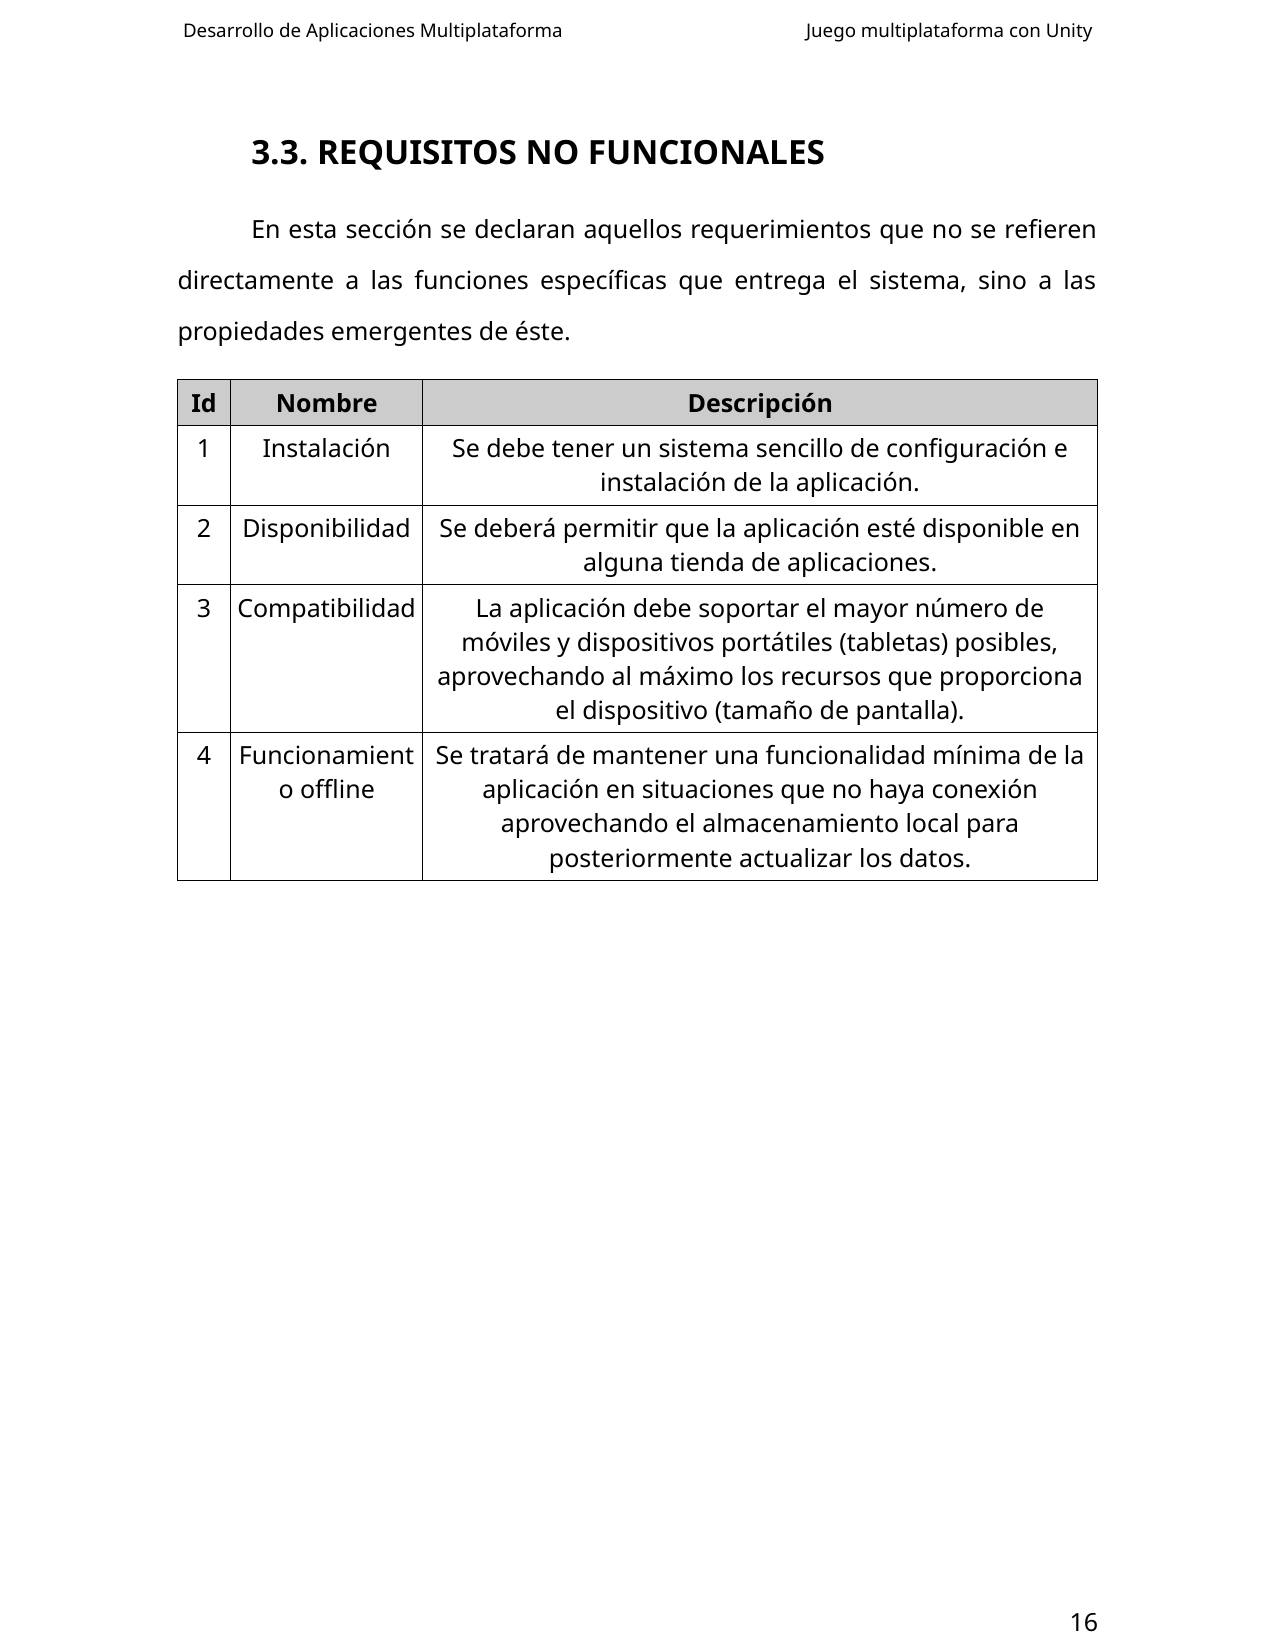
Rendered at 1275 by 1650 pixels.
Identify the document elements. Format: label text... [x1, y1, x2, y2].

table_cell 4 [178, 733, 230, 880]
table_cell La aplicación debe soportar el mayor número de móviles y dispositivos portátiles (tabletas) posibles, aprovechando al máximo los recursos que proporciona el dispositivo (tamaño de pantalla). [423, 585, 1097, 732]
table_cell Funcionamiento offline [231, 733, 422, 880]
table_cell Compatibilidad [231, 585, 422, 732]
table_header Id [178, 380, 230, 425]
text 3.3. REQUISITOS NO FUNCIONALES [177, 129, 1098, 174]
table_header Descripción [423, 380, 1097, 425]
table_cell Se deberá permitir que la aplicación esté disponible en alguna tienda de aplicaciones. [423, 506, 1097, 584]
table_cell 3 [178, 585, 230, 732]
table_cell Instalación [231, 426, 422, 505]
table_cell 2 [178, 506, 230, 584]
table_header Nombre [231, 380, 422, 425]
table_cell Disponibilidad [231, 506, 422, 584]
table_cell 1 [178, 426, 230, 505]
table_cell Se tratará de mantener una funcionalidad mínima de la aplicación en situaciones que no haya conexión aprovechando el almacenamiento local para posteriormente actualizar los datos. [423, 733, 1097, 880]
text En esta sección se declaran aquellos requerimientos que no se refieren directamente a las funciones específicas que entrega el sistema, sino a las propiedades emergentes de éste. [177, 212, 1098, 348]
table_cell Se debe tener un sistema sencillo de configuración e instalación de la aplicación. [423, 426, 1097, 505]
